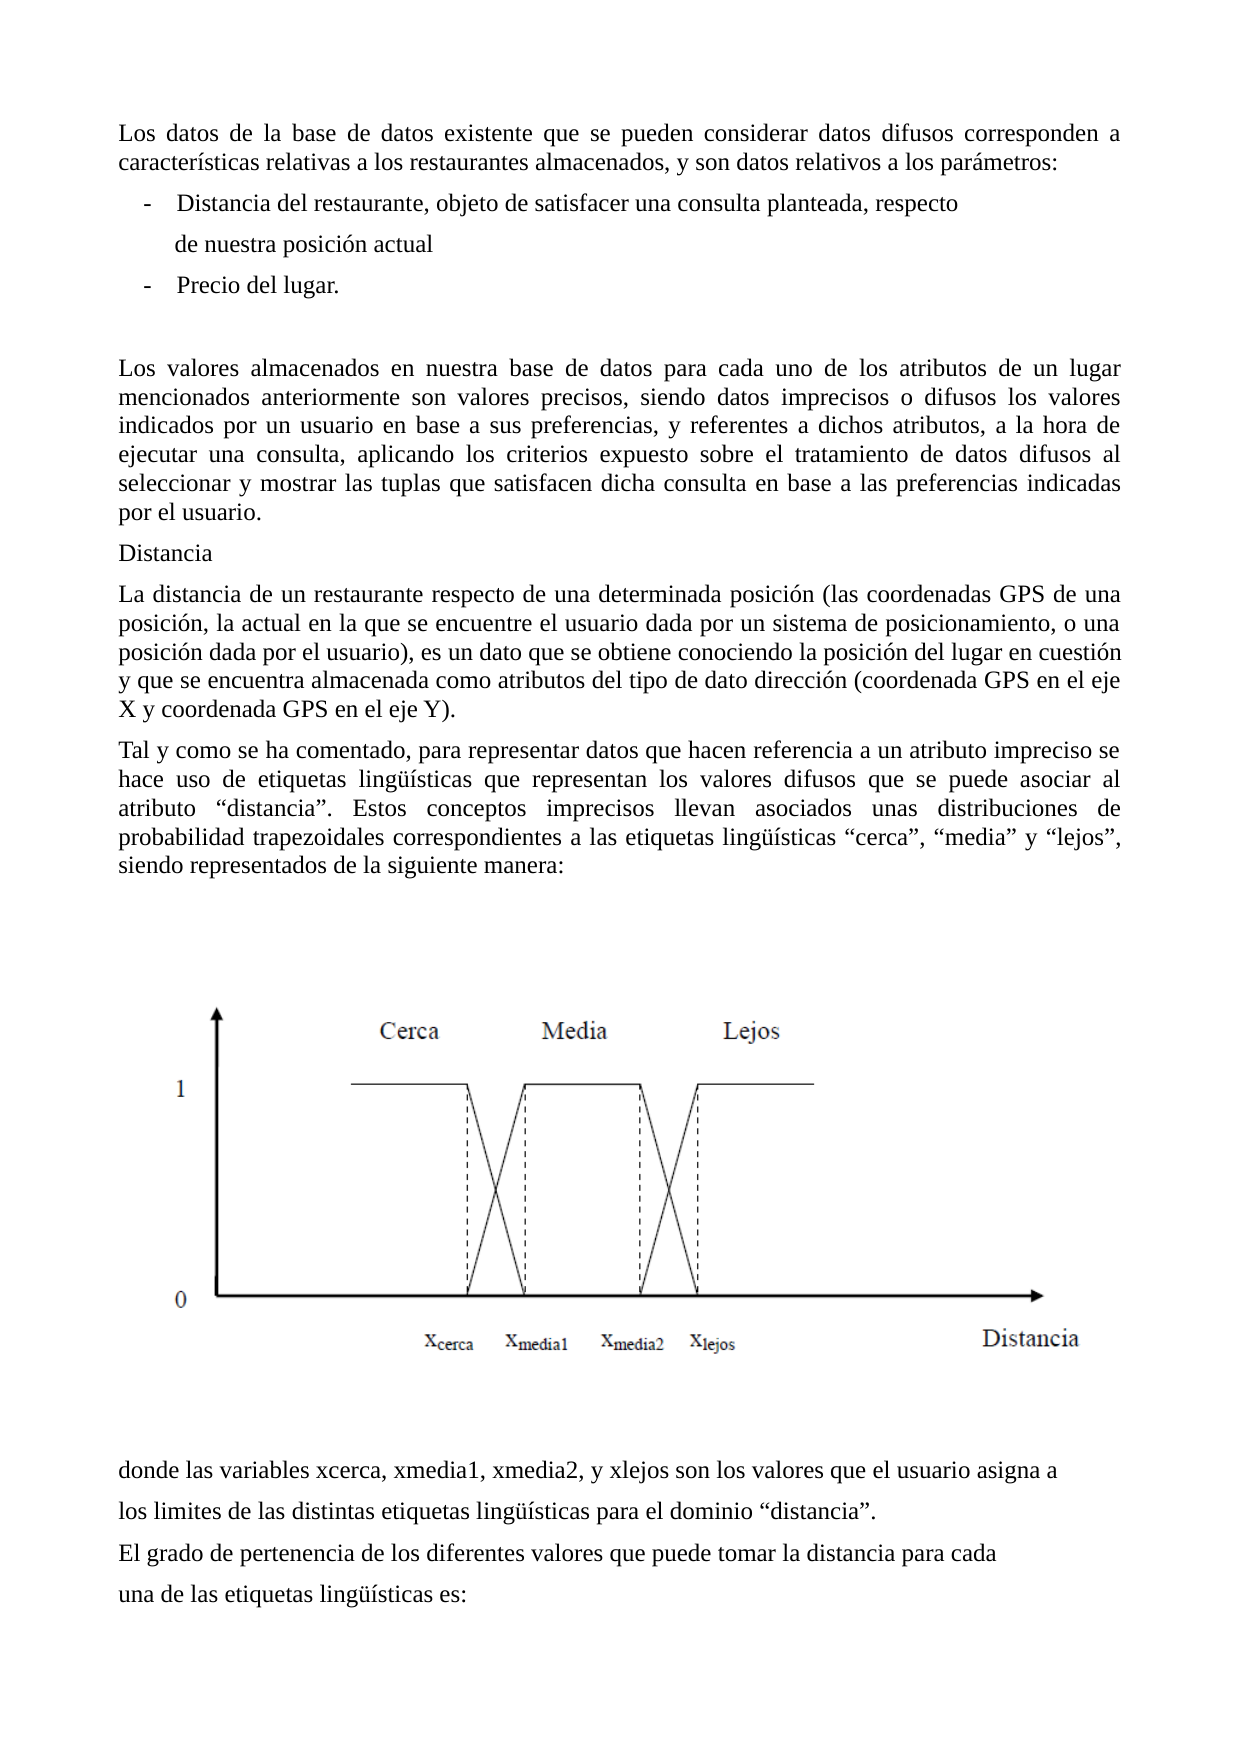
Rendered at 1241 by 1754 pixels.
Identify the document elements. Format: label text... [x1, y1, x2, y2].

text Los datos de la base de datos existente que se pueden considerar datos difusos corresponden a características relativas a los restaurantes almacenados, y son datos relativos a los parámetros: [118, 118, 1122, 176]
text Los valores almacenados en nuestra base de datos para cada uno de los atributos de un lugar mencionados anteriormente son valores precisos, siendo datos imprecisos o difusos los valores indicados por un usuario en base a sus preferencias, y referentes a dichos atributos, a la hora de ejecutar una consulta, aplicando los criterios expuesto sobre el tratamiento de datos difusos al seleccionar y mostrar las tuplas que satisfacen dicha consulta en base a las preferencias indicadas por el usuario. [118, 353, 1122, 526]
text La distancia de un restaurante respecto de una determinada posición (las coordenadas GPS de una posición, la actual en la que se encuentre el usuario dada por un sistema de posicionamiento, o una posición dada por el usuario), es un dato que se obtiene conociendo la posición del lugar en cuestión y que se encuentra almacenada como atributos del tipo de dato dirección (coordenada GPS en el eje X y coordenada GPS en el eje Y). [118, 579, 1122, 723]
text El grado de pertenencia de los diferentes valores que puede tomar la distancia para cada [118, 1538, 1122, 1566]
text donde las variables xcerca, xmedia1, xmedia2, y xlejos son los valores que el usuario asigna a [118, 1455, 1122, 1484]
text Distancia [118, 538, 1122, 567]
text de nuestra posición actual [118, 229, 1122, 258]
text una de las etiquetas lingüísticas es: [118, 1579, 1122, 1608]
text los limites de las distintas etiquetas lingüísticas para el dominio “distancia”. [118, 1496, 1122, 1525]
text Tal y como se ha comentado, para representar datos que hacen referencia a un atributo impreciso se hace uso de etiquetas lingüísticas que representan los valores difusos que se puede asociar al atributo “distancia”. Estos conceptos imprecisos llevan asociados unas distribuciones de probabilidad trapezoidales correspondientes a las etiquetas lingüísticas “cerca”, “media” y “lejos”, siendo representados de la siguiente manera: [118, 736, 1122, 879]
text - Distancia del restaurante, objeto de satisfacer una consulta planteada, respecto [118, 188, 1122, 217]
text - Precio del lugar. [118, 271, 1122, 299]
picture [140, 974, 1100, 1373]
